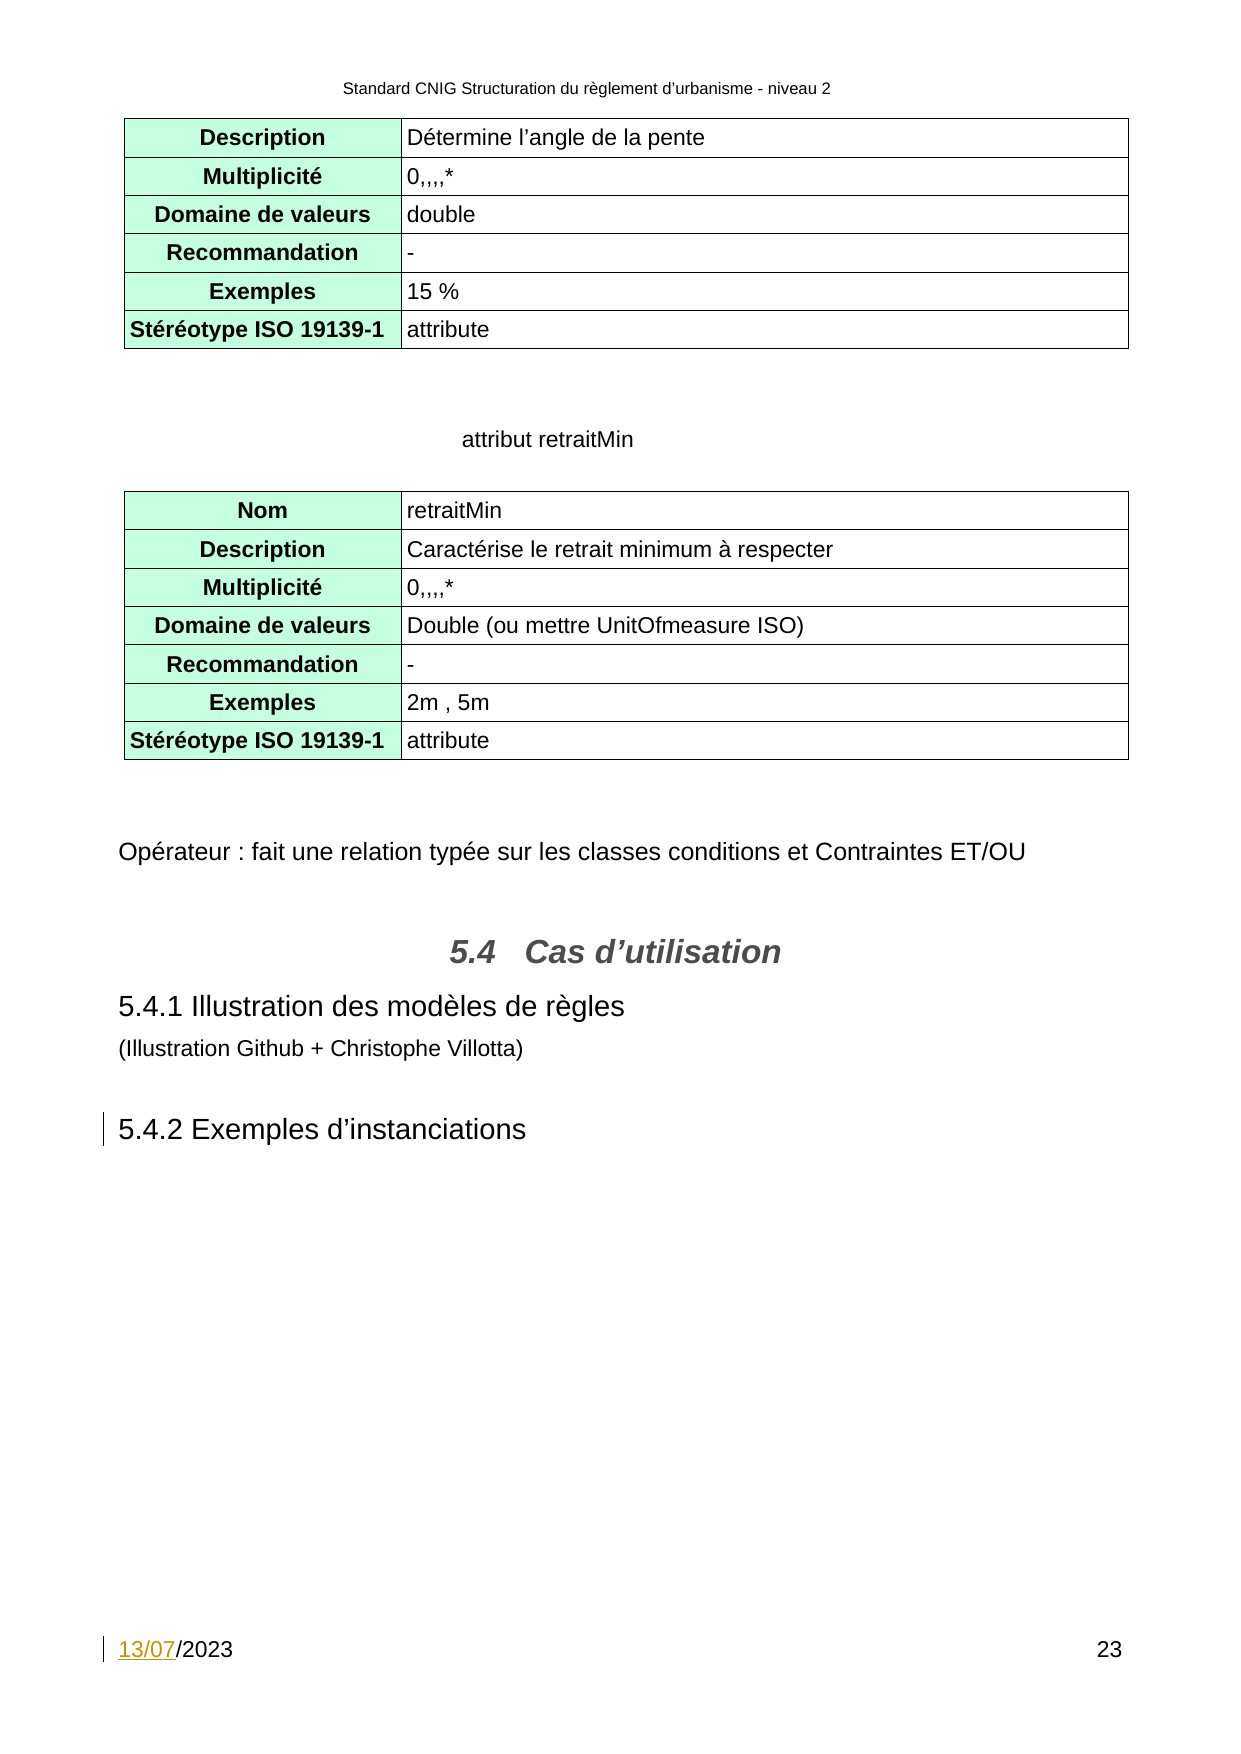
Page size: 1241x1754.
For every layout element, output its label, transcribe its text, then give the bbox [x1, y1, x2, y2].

table_cell Exemples [125, 273, 401, 310]
table_cell Stéréotype ISO 19139-1 [125, 722, 401, 759]
table_cell 0,,,,* [402, 569, 1128, 606]
subtitle Cas d’utilisation [118, 932, 1122, 970]
text 5.4.2 Exemples d’instanciations [118, 1112, 1122, 1146]
table_cell 2m , 5m [402, 684, 1128, 721]
text (Illustration Github + Christophe Villotta) [118, 1034, 1122, 1061]
text 5.4.1 Illustration des modèles de règles [118, 988, 1122, 1022]
table_cell Multiplicité [125, 569, 401, 606]
table_header Nom [125, 492, 401, 529]
table_cell Double (ou mettre UnitOfmeasure ISO) [402, 607, 1128, 644]
table_cell Caractérise le retrait minimum à respecter [402, 530, 1128, 568]
table_cell Domaine de valeurs [125, 196, 401, 233]
table_cell Recommandation [125, 645, 401, 683]
table_cell Recommandation [125, 234, 401, 271]
table_cell Stéréotype ISO 19139-1 [125, 311, 401, 348]
text Opérateur : fait une relation typée sur les classes conditions et Contraintes ET/OU [118, 837, 1122, 866]
table_cell attribute [402, 722, 1128, 759]
table_cell attribute [402, 311, 1128, 348]
table_cell Multiplicité [125, 158, 401, 195]
text attribut retraitMin [118, 426, 1122, 452]
table_cell 15 % [402, 273, 1128, 310]
table_cell 0,,,,* [402, 158, 1128, 195]
table_cell - [402, 645, 1128, 683]
table_cell Exemples [125, 684, 401, 721]
table_cell Description [125, 530, 401, 568]
table_cell - [402, 234, 1128, 271]
table_cell Description [125, 119, 401, 156]
table_cell Détermine l’angle de la pente [402, 119, 1128, 156]
table_cell Domaine de valeurs [125, 607, 401, 644]
table_header retraitMin [402, 492, 1128, 529]
table_cell double [402, 196, 1128, 233]
